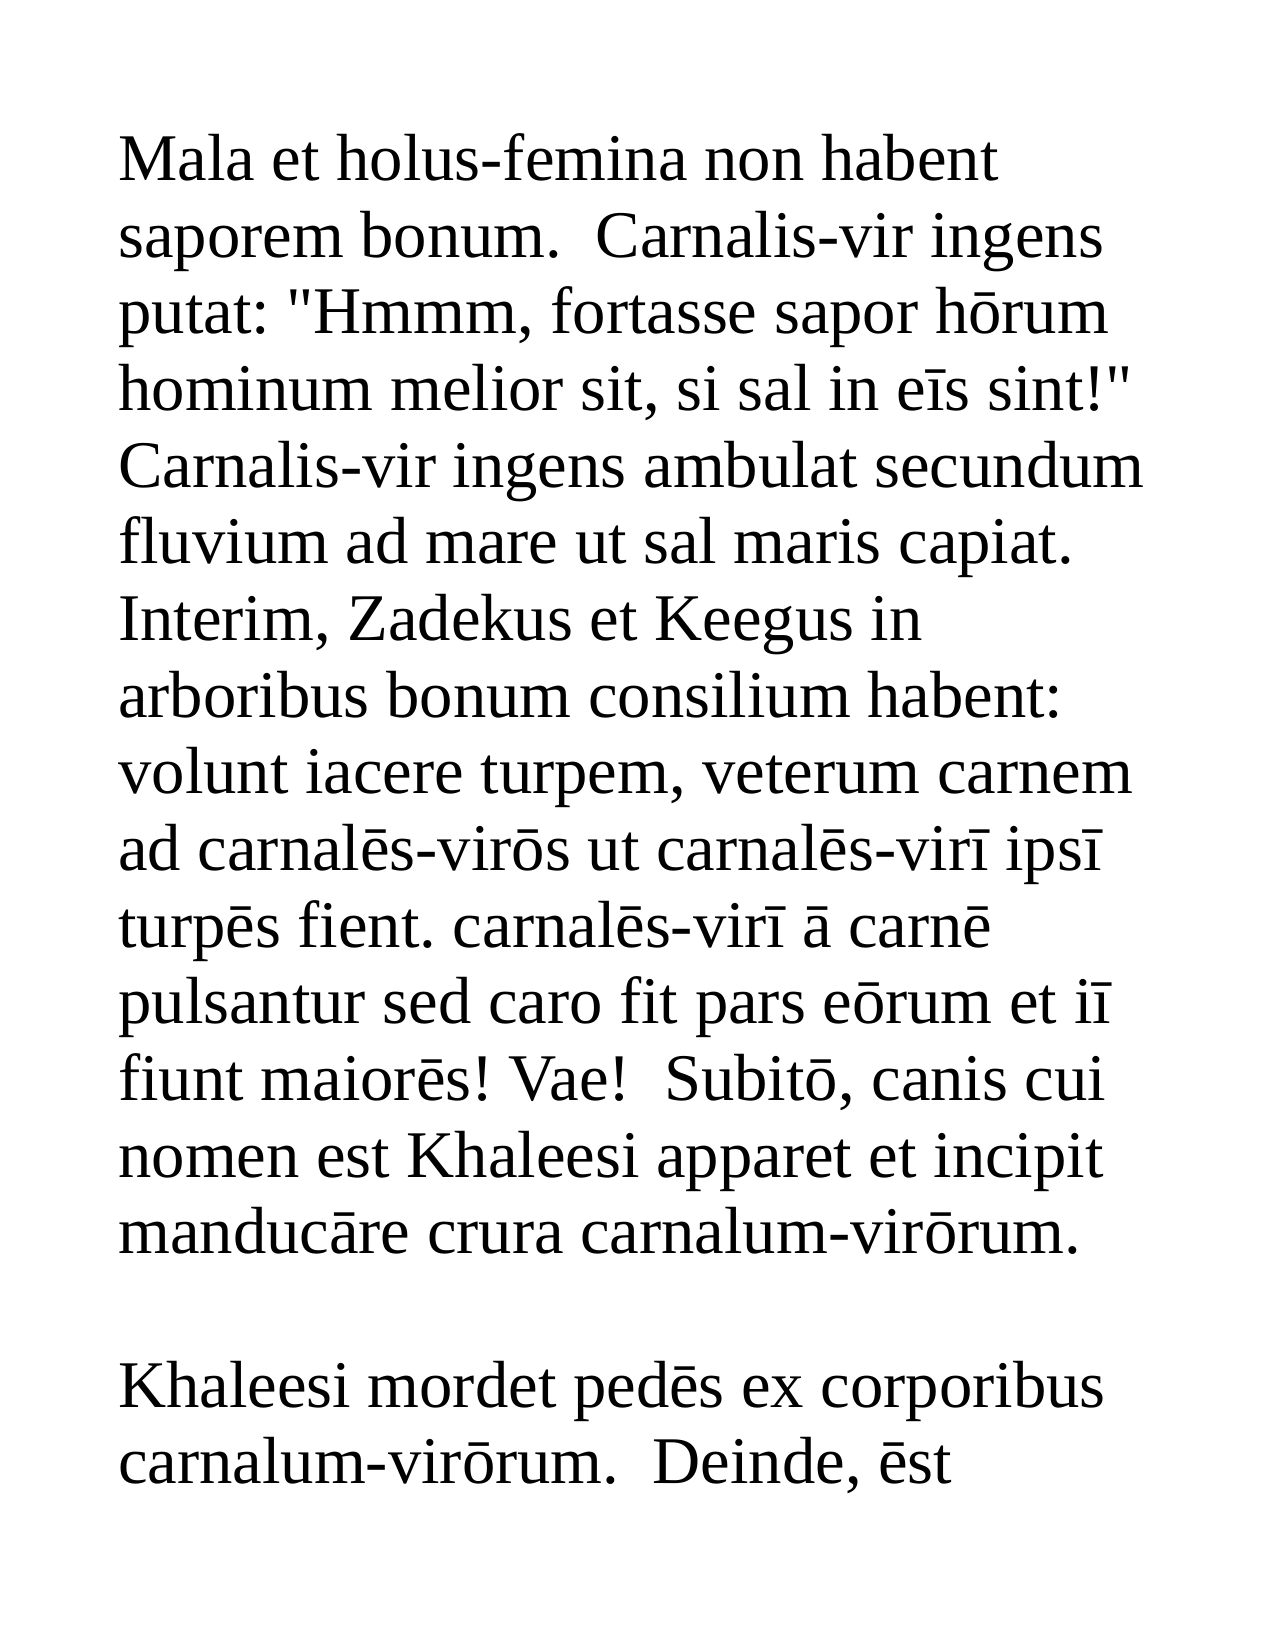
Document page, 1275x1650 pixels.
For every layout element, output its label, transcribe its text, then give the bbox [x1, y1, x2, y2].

text Khaleesi mordet pedēs ex corporibus carnalum-virōrum. Deinde, ēst [118, 1345, 1157, 1498]
text Mala et holus-femina non habent saporem bonum. Carnalis-vir ingens putat: "Hmmm, fortasse sapor hōrum hominum melior sit, si sal in eīs sint!" Carnalis-vir ingens ambulat secundum fluvium ad mare ut sal maris capiat. Interim, Zadekus et Keegus in arboribus bonum consilium habent: volunt iacere turpem, veterum carnem ad carnalēs-virōs ut carnalēs-virī ipsī turpēs fient. carnalēs-virī ā carnē pulsantur sed caro fit pars eōrum et iī fiunt maiorēs! Vae! Subitō, canis cui nomen est Khaleesi apparet et incipit manducāre crura carnalum-virōrum. [118, 118, 1157, 1268]
